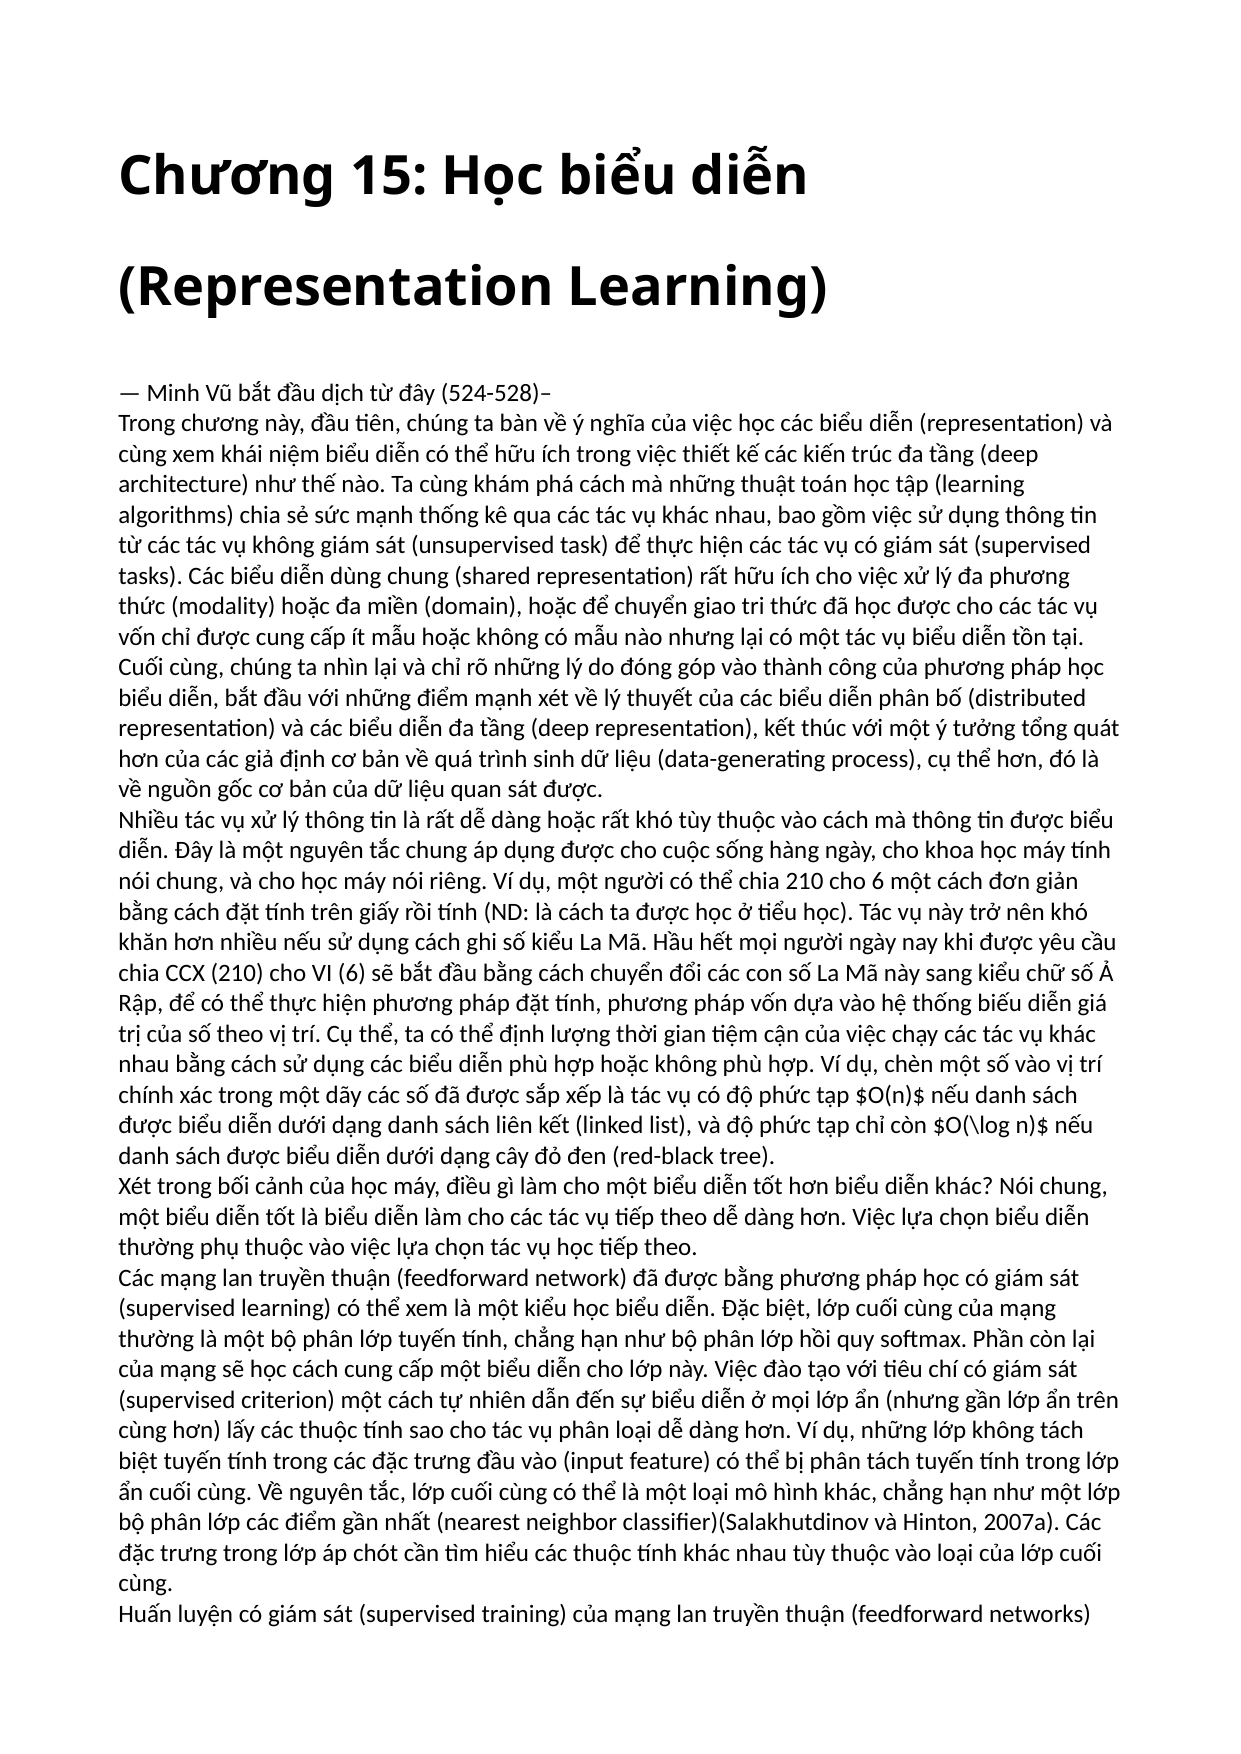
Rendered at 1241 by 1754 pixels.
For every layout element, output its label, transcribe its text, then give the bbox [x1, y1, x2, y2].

subtitle Chương 15: Học biểu diễn (Representation Learning) [118, 137, 1122, 321]
text Xét trong bối cảnh của học máy, điều gì làm cho một biểu diễn tốt hơn biểu diễn khác? Nói chung, một biểu diễn tốt là biểu diễn làm cho các tác vụ tiếp theo dễ dàng hơn. Việc lựa chọn biểu diễn thường phụ thuộc vào việc lựa chọn tác vụ học tiếp theo. [118, 1170, 1122, 1262]
text Nhiều tác vụ xử lý thông tin là rất dễ dàng hoặc rất khó tùy thuộc vào cách mà thông tin được biểu diễn. Đây là một nguyên tắc chung áp dụng được cho cuộc sống hàng ngày, cho khoa học máy tính nói chung, và cho học máy nói riêng. Ví dụ, một người có thể chia 210 cho 6 một cách đơn giản bằng cách đặt tính trên giấy rồi tính (ND: là cách ta được học ở tiểu học). Tác vụ này trở nên khó khăn hơn nhiều nếu sử dụng cách ghi số kiểu La Mã. Hầu hết mọi người ngày nay khi được yêu cầu chia CCX (210) cho VI (6) sẽ bắt đầu bằng cách chuyển đổi các con số La Mã này sang kiểu chữ số Ả Rập, để có thể thực hiện phương pháp đặt tính, phương pháp vốn dựa vào hệ thống biếu diễn giá trị của số theo vị trí. Cụ thể, ta có thể định lượng thời gian tiệm cận của việc chạy các tác vụ khác nhau bằng cách sử dụng các biểu diễn phù hợp hoặc không phù hợp. Ví dụ, chèn một số vào vị trí chính xác trong một dãy các số đã được sắp xếp là tác vụ có độ phức tạp $O(n)$ nếu danh sách được biểu diễn dưới dạng danh sách liên kết (linked list), và độ phức tạp chỉ còn $O(\log n)$ nếu danh sách được biểu diễn dưới dạng cây đỏ đen (red-black tree). [118, 804, 1122, 1170]
text — Minh Vũ bắt đầu dịch từ đây (524-528)– [118, 377, 1122, 407]
text Các mạng lan truyền thuận (feedforward network) đã được bằng phương pháp học có giám sát (supervised learning) có thể xem là một kiểu học biểu diễn. Đặc biệt, lớp cuối cùng của mạng thường là một bộ phân lớp tuyến tính, chẳng hạn như bộ phân lớp hồi quy softmax. Phần còn lại của mạng sẽ học cách cung cấp một biểu diễn cho lớp này. Việc đào tạo với tiêu chí có giám sát (supervised criterion) một cách tự nhiên dẫn đến sự biểu diễn ở mọi lớp ẩn (nhưng gần lớp ẩn trên cùng hơn) lấy các thuộc tính sao cho tác vụ phân loại dễ dàng hơn. Ví dụ, những lớp không tách biệt tuyến tính trong các đặc trưng đầu vào (input feature) có thể bị phân tách tuyến tính trong lớp ẩn cuối cùng. Về nguyên tắc, lớp cuối cùng có thể là một loại mô hình khác, chẳng hạn như một lớp bộ phân lớp các điểm gần nhất (nearest neighbor classifier)(Salakhutdinov và Hinton, 2007a). Các đặc trưng trong lớp áp chót cần tìm hiểu các thuộc tính khác nhau tùy thuộc vào loại của lớp cuối cùng. [118, 1262, 1122, 1598]
text Huấn luyện có giám sát (supervised training) của mạng lan truyền thuận (feedforward networks) [118, 1598, 1122, 1628]
text Trong chương này, đầu tiên, chúng ta bàn về ý nghĩa của việc học các biểu diễn (representation) và cùng xem khái niệm biểu diễn có thể hữu ích trong việc thiết kế các kiến trúc đa tầng (deep architecture) như thế nào. Ta cùng khám phá cách mà những thuật toán học tập (learning algorithms) chia sẻ sức mạnh thống kê qua các tác vụ khác nhau, bao gồm việc sử dụng thông tin từ các tác vụ không giám sát (unsupervised task) để thực hiện các tác vụ có giám sát (supervised tasks). Các biểu diễn dùng chung (shared representation) rất hữu ích cho việc xử lý đa phương thức (modality) hoặc đa miền (domain), hoặc để chuyển giao tri thức đã học được cho các tác vụ vốn chỉ được cung cấp ít mẫu hoặc không có mẫu nào nhưng lại có một tác vụ biểu diễn tồn tại. Cuối cùng, chúng ta nhìn lại và chỉ rõ những lý do đóng góp vào thành công của phương pháp học biểu diễn, bắt đầu với những điểm mạnh xét về lý thuyết của các biểu diễn phân bố (distributed representation) và các biểu diễn đa tầng (deep representation), kết thúc với một ý tưởng tổng quát hơn của các giả định cơ bản về quá trình sinh dữ liệu (data-generating process), cụ thể hơn, đó là về nguồn gốc cơ bản của dữ liệu quan sát được. [118, 407, 1122, 804]
